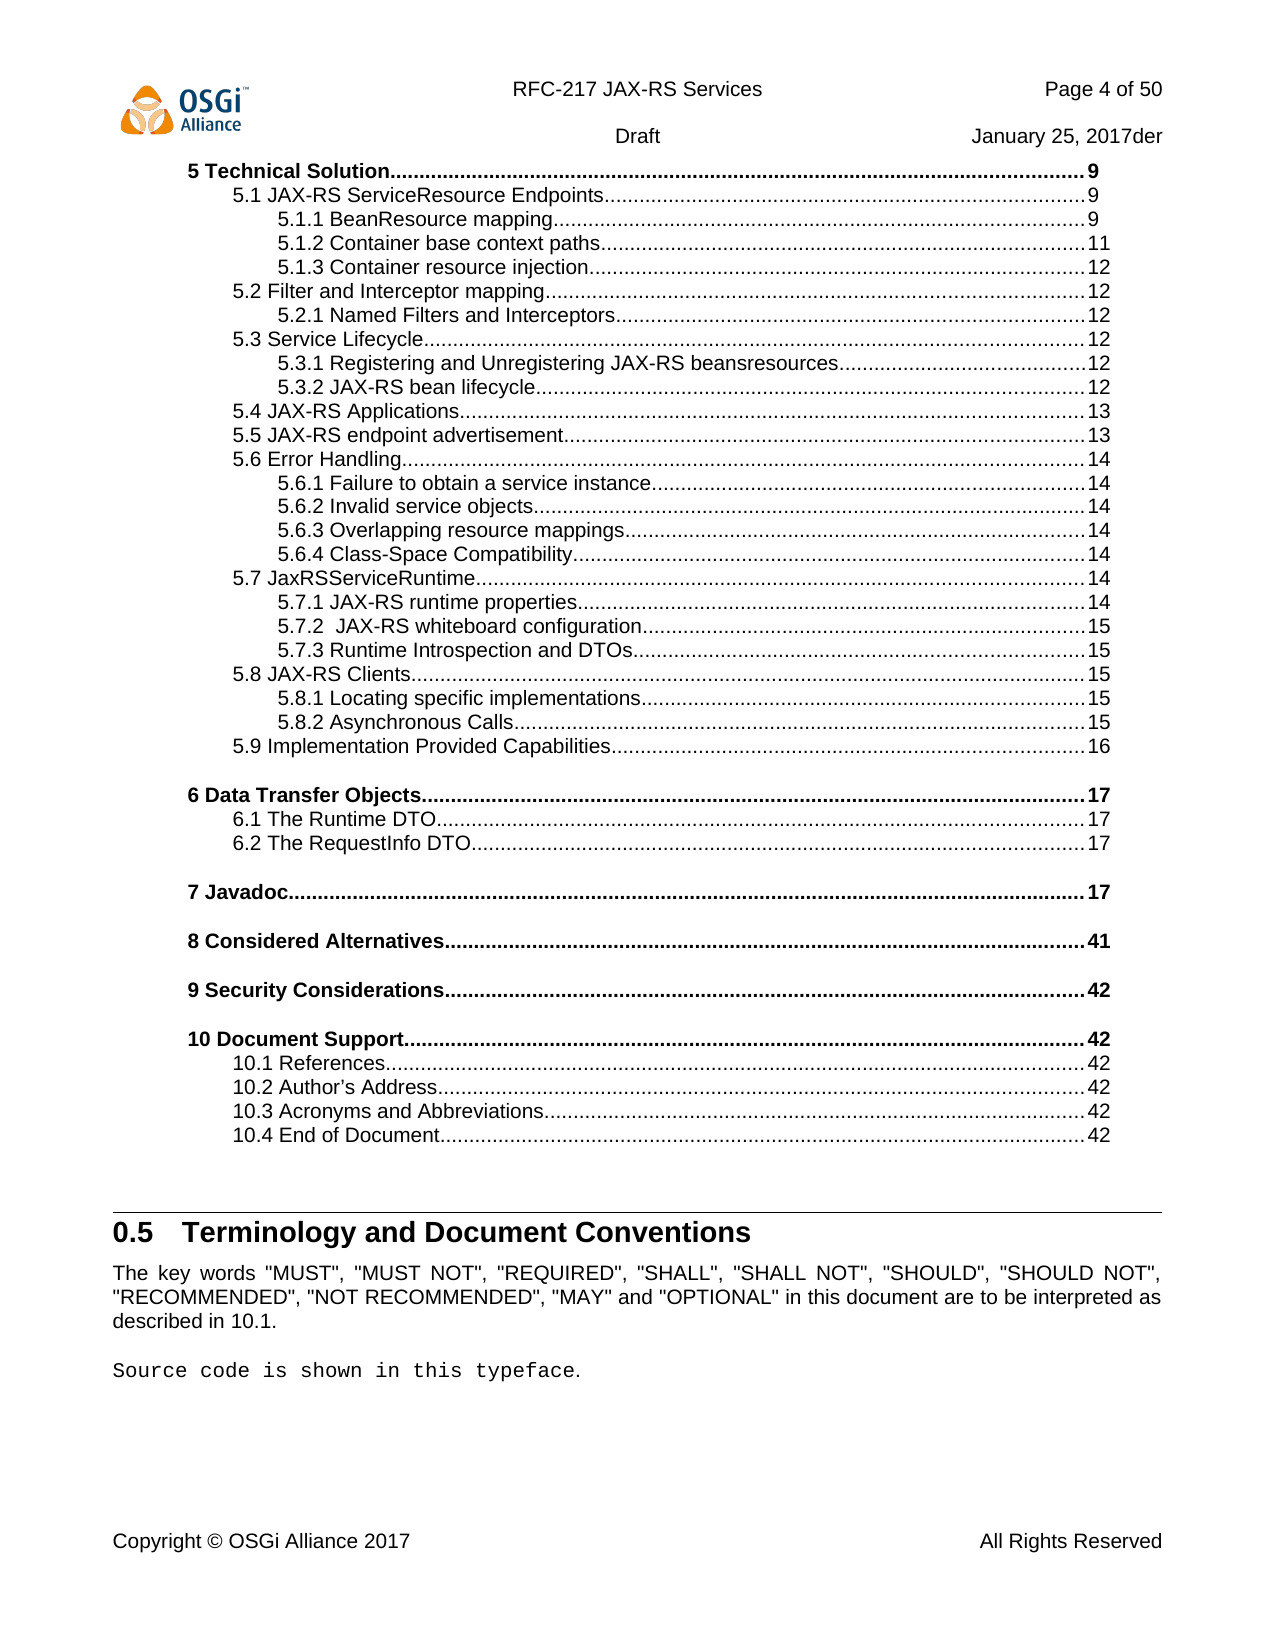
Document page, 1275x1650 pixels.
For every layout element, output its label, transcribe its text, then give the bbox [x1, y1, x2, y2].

text 5.6.2 Invalid service objects 14 [277, 494, 1162, 518]
picture [113, 78, 257, 142]
text 9 Security Considerations 42 [187, 978, 1162, 1002]
text 5.2 Filter and Interceptor mapping 12 [232, 279, 1162, 303]
text 5 Technical Solution 9 [187, 159, 1162, 183]
text 5.3.1 Registering and Unregistering JAX-RS beansresources 12 [277, 351, 1162, 374]
text 5.9 Implementation Provided Capabilities 16 [232, 734, 1162, 758]
text 5.3 Service Lifecycle 12 [232, 327, 1162, 351]
text The key words "MUST", "MUST NOT", "REQUIRED", "SHALL", "SHALL NOT", "SHOULD", "SHOULD NOT", "RECOMMENDED", "NOT RECOMMENDED", "MAY" and "OPTIONAL" in this document are to be interpreted as described in 10.1. [112, 1261, 1162, 1333]
text 5.7.3 Runtime Introspection and DTOs 15 [277, 638, 1162, 662]
text 5.6.3 Overlapping resource mappings 14 [277, 518, 1162, 542]
text 6.2 The RequestInfo DTO 17 [232, 831, 1162, 855]
text 5.3.2 JAX-RS bean lifecycle 12 [277, 374, 1162, 398]
text 5.7 JaxRSServiceRuntime 14 [232, 566, 1162, 590]
text 10.2 Author’s Address 42 [232, 1074, 1162, 1098]
text 5.6.1 Failure to obtain a service instance 14 [277, 470, 1162, 494]
text 5.1 JAX-RS ServiceResource Endpoints 9 [232, 183, 1162, 207]
text 5.4 JAX-RS Applications 13 [232, 398, 1162, 422]
text 5.7.1 JAX-RS runtime properties 14 [277, 590, 1162, 614]
text 5.8 JAX-RS Clients 15 [232, 662, 1162, 686]
text 5.2.1 Named Filters and Interceptors 12 [277, 303, 1162, 327]
text 5.1.1 BeanResource mapping 9 [277, 207, 1162, 231]
text 7 Javadoc 17 [187, 880, 1162, 904]
text Source code is shown in this typeface. [112, 1358, 1162, 1384]
text 5.6 Error Handling 14 [232, 446, 1162, 470]
text 10.1 References 42 [232, 1051, 1162, 1074]
text 5.1.3 Container resource injection 12 [277, 255, 1162, 279]
text 5.5 JAX-RS endpoint advertisement 13 [232, 422, 1162, 446]
text 5.1.2 Container base context paths 11 [277, 231, 1162, 255]
text 6 Data Transfer Objects 17 [187, 783, 1162, 807]
text 10.3 Acronyms and Abbreviations 42 [232, 1098, 1162, 1122]
text 5.6.4 Class-Space Compatibility 14 [277, 542, 1162, 566]
text 5.7.2 JAX-RS whiteboard configuration 15 [277, 614, 1162, 638]
text 8 Considered Alternatives 41 [187, 929, 1162, 953]
text 5.8.2 Asynchronous Calls 15 [277, 710, 1162, 734]
text 10 Document Support 42 [187, 1027, 1162, 1051]
text 6.1 The Runtime DTO 17 [232, 807, 1162, 831]
text 10.4 End of Document 42 [232, 1122, 1162, 1146]
subtitle Terminology and Document Conventions [112, 1213, 1162, 1249]
text 5.8.1 Locating specific implementations 15 [277, 686, 1162, 710]
